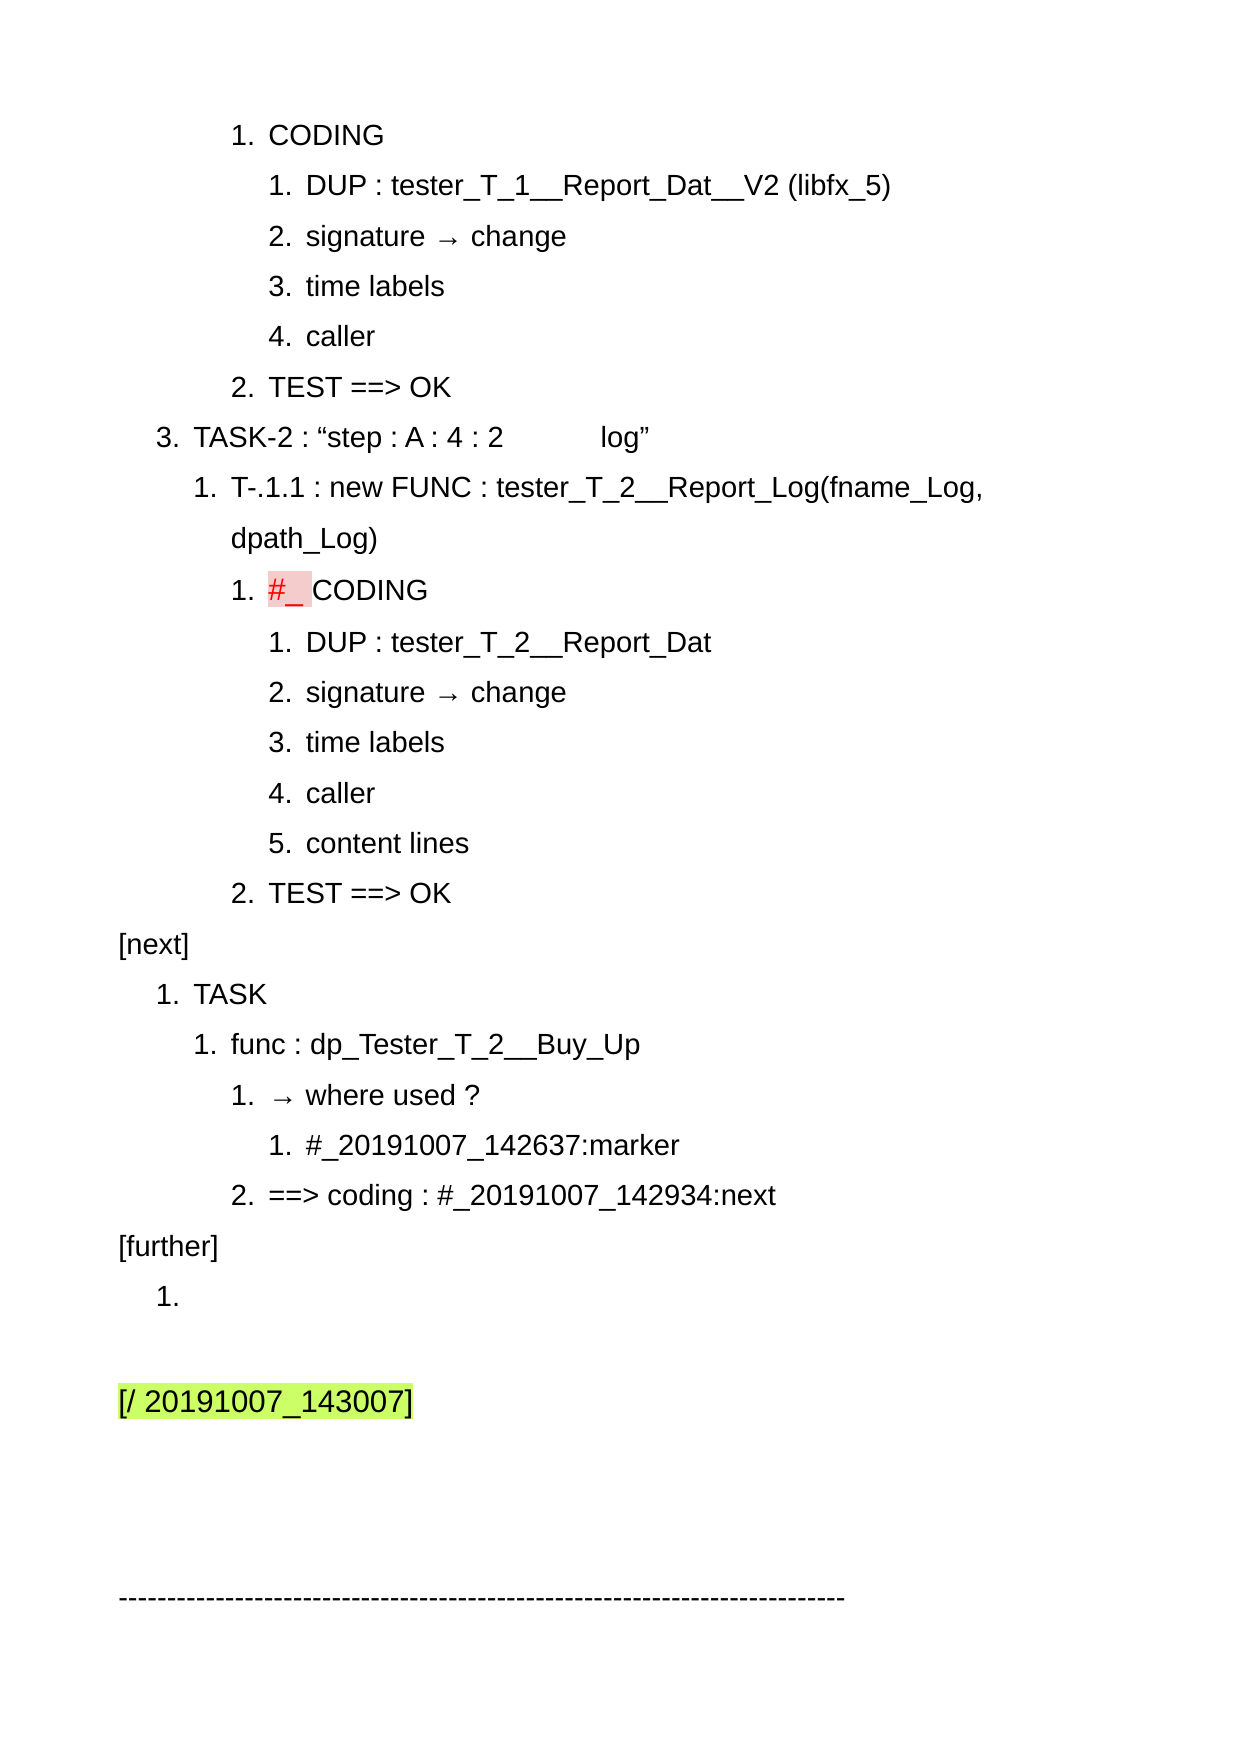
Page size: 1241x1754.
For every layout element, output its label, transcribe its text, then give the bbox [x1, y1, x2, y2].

text [further] [118, 1228, 1122, 1262]
list time labels [268, 725, 1122, 759]
list → where used ? [231, 1078, 1122, 1111]
list caller [268, 319, 1122, 353]
list content lines [268, 826, 1122, 859]
list time labels [268, 269, 1122, 303]
list #_ CODING [231, 571, 1122, 607]
list TASK [156, 977, 1122, 1011]
list TEST ==> OK [231, 370, 1122, 403]
list signature → change [268, 675, 1122, 709]
list signature → change [268, 219, 1122, 252]
list CODING [231, 118, 1122, 152]
list T-.1.1 : new FUNC : tester_T_2__Report_Log(fname_Log, dpath_Log) [193, 470, 1122, 554]
list TEST ==> OK [231, 876, 1122, 910]
text [next] [118, 927, 1122, 960]
list ==> coding : #_20191007_142934:next [231, 1178, 1122, 1212]
list DUP : tester_T_2__Report_Dat [268, 625, 1122, 658]
list TASK-2 : “step : A : 4 : 2 log” [156, 420, 1122, 453]
text [/ 20191007_143007] [118, 1329, 1122, 1419]
list DUP : tester_T_1__Report_Dat__V2 (libfx_5) [268, 168, 1122, 202]
list func : dp_Tester_T_2__Buy_Up [193, 1027, 1122, 1061]
list caller [268, 776, 1122, 809]
list #_20191007_142637:marker [268, 1128, 1122, 1161]
text --------------------------------------------------------------------------- [118, 1580, 1122, 1614]
